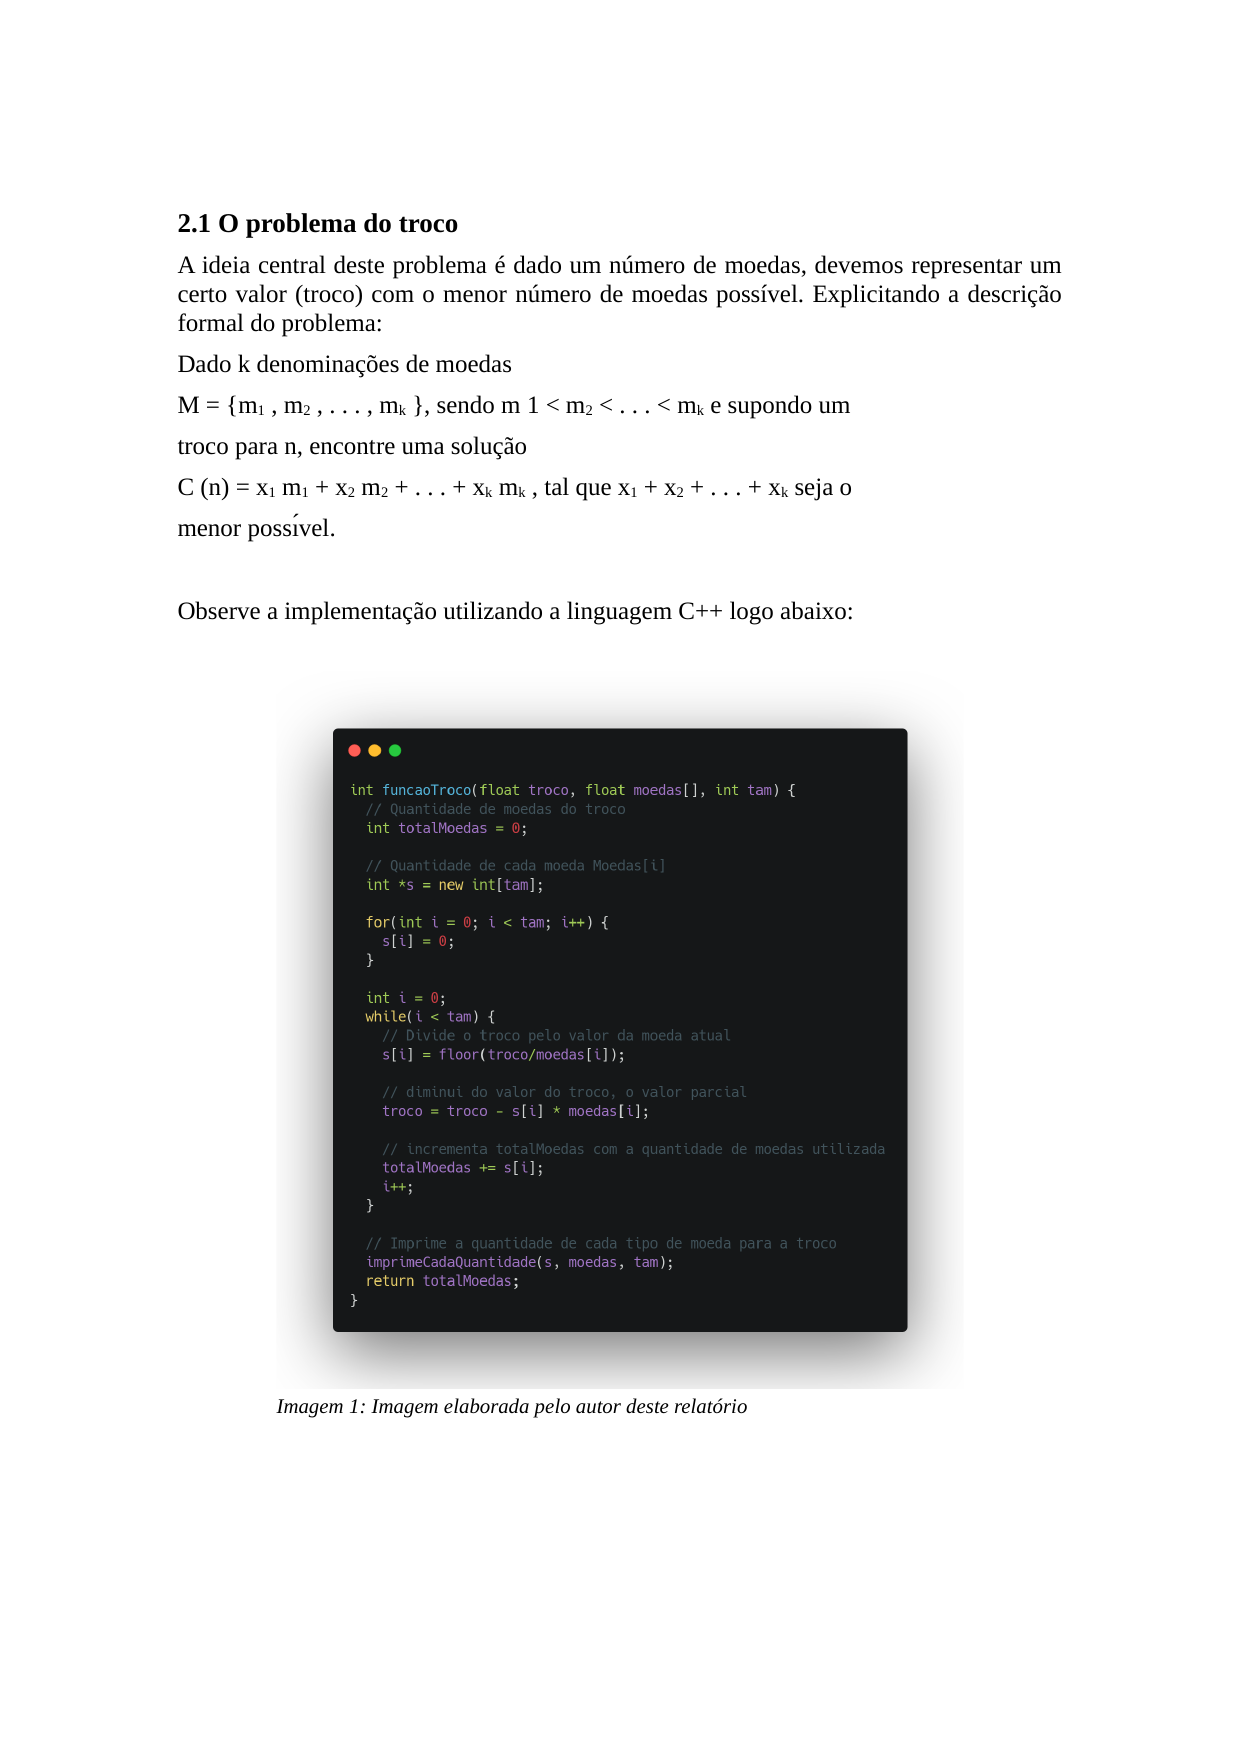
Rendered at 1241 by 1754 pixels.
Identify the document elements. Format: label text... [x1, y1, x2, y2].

picture [276, 671, 964, 1389]
text Imagem 1: Imagem elaborada pelo autor deste relatório [276, 1389, 964, 1418]
text C (n) = x1 m1 + x2 m2 + . . . + xk mk , tal que x1 + x2 + . . . + xk seja o [177, 472, 1063, 501]
list 2.1 O problema do troco [177, 207, 1063, 238]
text menor possı́vel. [177, 513, 1063, 542]
text A ideia central deste problema é dado um número de moedas, devemos representar um certo valor (troco) com o menor número de moedas possível. Explicitando a descrição formal do problema: [177, 250, 1063, 336]
text M = {m1 , m2 , . . . , mk }, sendo m 1 < m2 < . . . < mk e supondo um [177, 390, 1063, 419]
text Dado k denominações de moedas [177, 349, 1063, 378]
text troco para n, encontre uma solução [177, 431, 1063, 460]
text Observe a implementação utilizando a linguagem C++ logo abaixo: [177, 596, 1063, 624]
